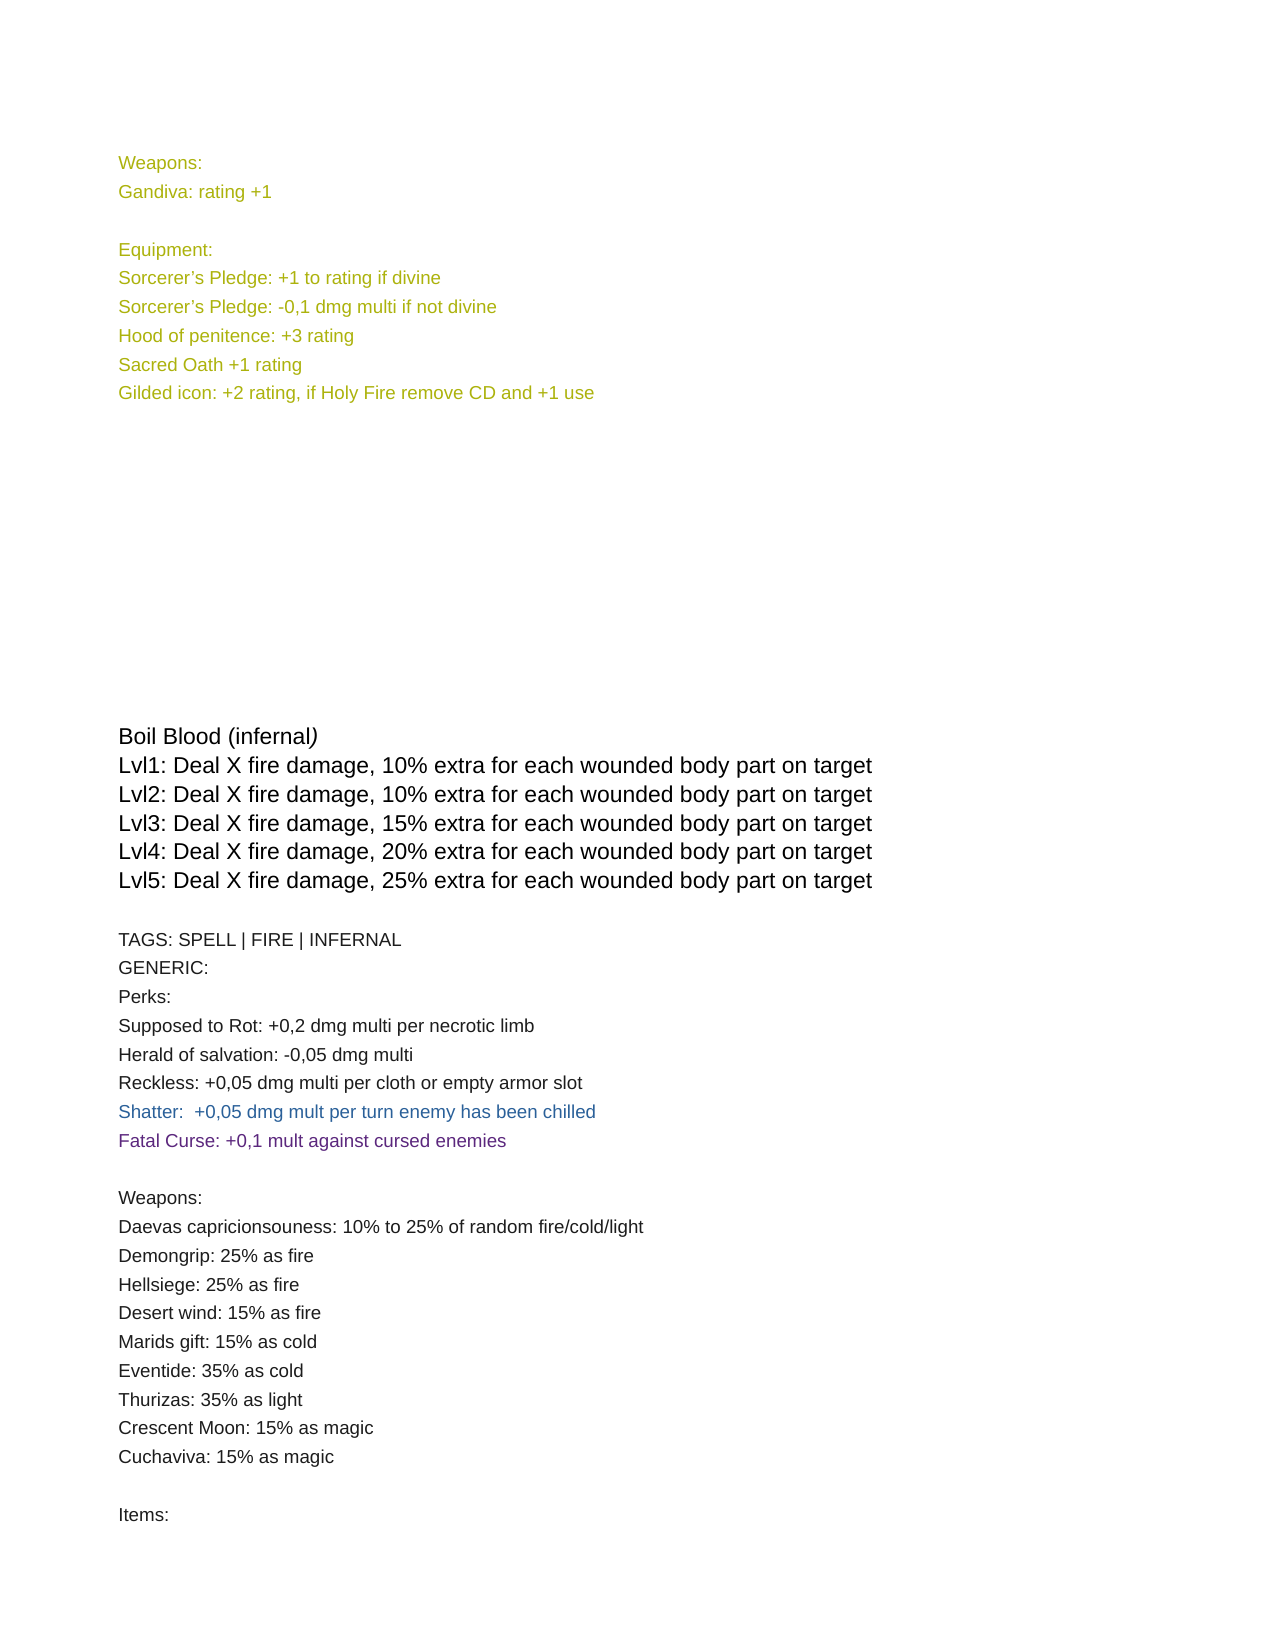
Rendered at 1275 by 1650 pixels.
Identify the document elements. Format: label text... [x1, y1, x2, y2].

text Sorcerer’s Pledge: -0,1 dmg multi if not divine [118, 291, 1157, 319]
text Lvl2: Deal X fire damage, 10% extra for each wounded body part on target [118, 779, 1157, 808]
text Desert wind: 15% as fire [118, 1297, 1157, 1326]
text Herald of salvation: -0,05 dmg multi [118, 1038, 1157, 1067]
text Crescent Moon: 15% as magic [118, 1412, 1157, 1441]
text Sacred Oath +1 rating [118, 348, 1157, 377]
text Lvl4: Deal X fire damage, 20% extra for each wounded body part on target [118, 837, 1157, 866]
text Gandiva: rating +1 [118, 176, 1157, 204]
text Reckless: +0,05 dmg multi per cloth or empty armor slot [118, 1067, 1157, 1096]
text Demongrip: 25% as fire [118, 1239, 1157, 1268]
text Equipment: [118, 233, 1157, 262]
text Lvl1: Deal X fire damage, 10% extra for each wounded body part on target [118, 751, 1157, 779]
text Cuchaviva: 15% as magic [118, 1441, 1157, 1469]
text TAGS: SPELL | FIRE | INFERNAL GENERIC: Perks: [118, 923, 1157, 1009]
text Hood of penitence: +3 rating [118, 319, 1157, 348]
text Shatter: +0,05 dmg mult per turn enemy has been chilled [118, 1096, 1157, 1124]
text Weapons: [118, 1182, 1157, 1211]
text Daevas capricionsouness: 10% to 25% of random fire/cold/light [118, 1211, 1157, 1239]
text Boil Blood (infernal) [118, 722, 1157, 751]
text Weapons: [118, 147, 1157, 176]
text Hellsiege: 25% as fire [118, 1268, 1157, 1297]
text Fatal Curse: +0,1 mult against cursed enemies [118, 1124, 1157, 1153]
text Sorcerer’s Pledge: +1 to rating if divine [118, 262, 1157, 291]
text Supposed to Rot: +0,2 dmg multi per necrotic limb [118, 1009, 1157, 1038]
text Items: [118, 1498, 1157, 1527]
text Lvl3: Deal X fire damage, 15% extra for each wounded body part on target [118, 808, 1157, 837]
text Lvl5: Deal X fire damage, 25% extra for each wounded body part on target [118, 866, 1157, 894]
text Marids gift: 15% as cold [118, 1326, 1157, 1354]
text Thurizas: 35% as light [118, 1383, 1157, 1412]
text Eventide: 35% as cold [118, 1354, 1157, 1383]
text Gilded icon: +2 rating, if Holy Fire remove CD and +1 use [118, 377, 1157, 406]
